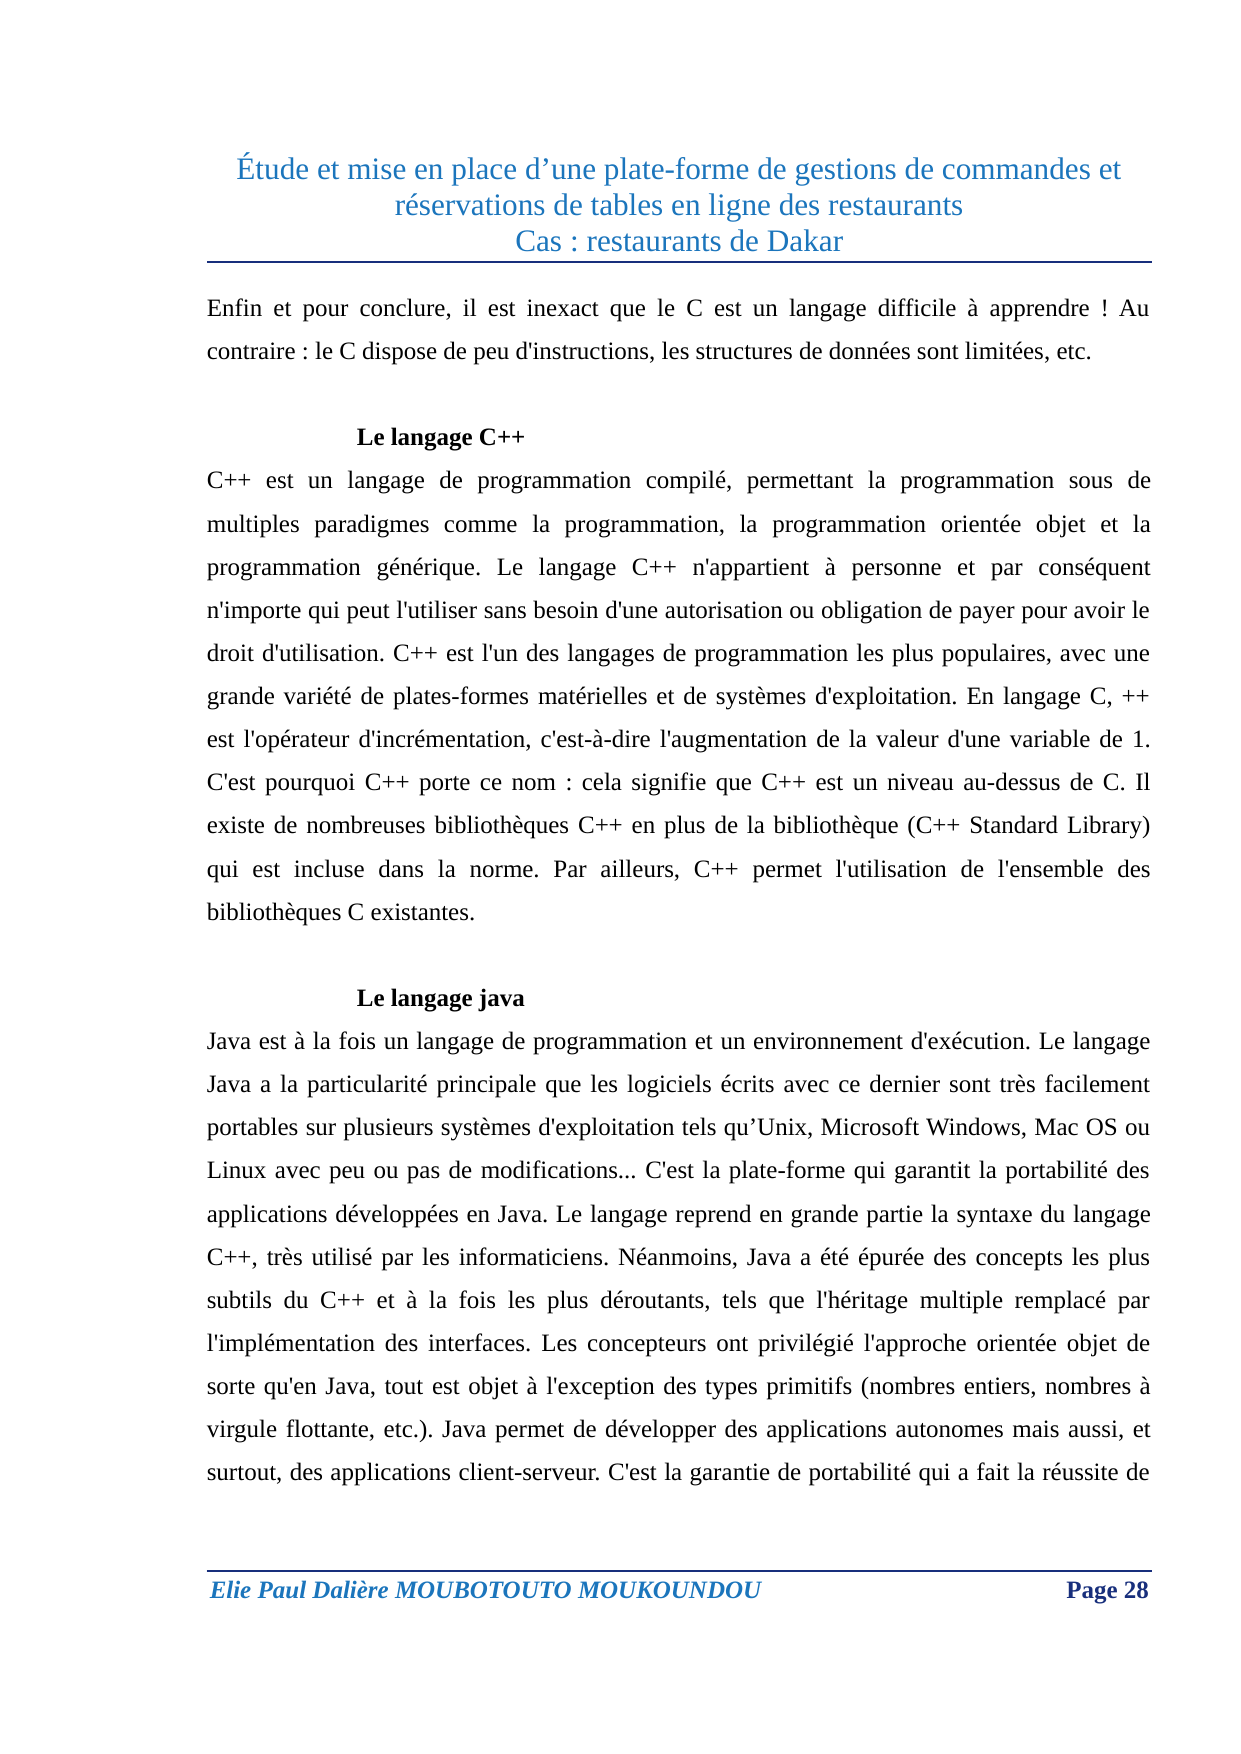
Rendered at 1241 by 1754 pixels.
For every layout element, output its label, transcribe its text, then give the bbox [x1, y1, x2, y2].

text Le langage java [207, 983, 1152, 1012]
text Le langage C++ [207, 422, 1152, 451]
text C++ est un langage de programmation compilé, permettant la programmation sous de multiples paradigmes comme la programmation, la programmation orientée objet et la programmation générique. Le langage C++ n'appartient à personne et par conséquent n'importe qui peut l'utiliser sans besoin d'une autorisation ou obligation de payer pour avoir le droit d'utilisation. C++ est l'un des langages de programmation les plus populaires, avec une grande variété de plates-formes matérielles et de systèmes d'exploitation. En langage C, ++ est l'opérateur d'incrémentation, c'est-à-dire l'augmentation de la valeur d'une variable de 1. C'est pourquoi C++ porte ce nom : cela signifie que C++ est un niveau au-dessus de C. Il existe de nombreuses bibliothèques C++ en plus de la bibliothèque (C++ Standard Library) qui est incluse dans la norme. Par ailleurs, C++ permet l'utilisation de l'ensemble des bibliothèques C existantes. [207, 466, 1152, 926]
text Java est à la fois un langage de programmation et un environnement d'exécution. Le langage Java a la particularité principale que les logiciels écrits avec ce dernier sont très facilement portables sur plusieurs systèmes d'exploitation tels qu’Unix, Microsoft Windows, Mac OS ou Linux avec peu ou pas de modifications... C'est la plate-forme qui garantit la portabilité des applications développées en Java. Le langage reprend en grande partie la syntaxe du langage C++, très utilisé par les informaticiens. Néanmoins, Java a été épurée des concepts les plus subtils du C++ et à la fois les plus déroutants, tels que l'héritage multiple remplacé par l'implémentation des interfaces. Les concepteurs ont privilégié l'approche orientée objet de sorte qu'en Java, tout est objet à l'exception des types primitifs (nombres entiers, nombres à virgule flottante, etc.). Java permet de développer des applications autonomes mais aussi, et surtout, des applications client-serveur. C'est la garantie de portabilité qui a fait la réussite de [207, 1026, 1152, 1486]
text Enfin et pour conclure, il est inexact que le C est un langage difficile à apprendre ! Au contraire : le C dispose de peu d'instructions, les structures de données sont limitées, etc. [207, 293, 1152, 365]
